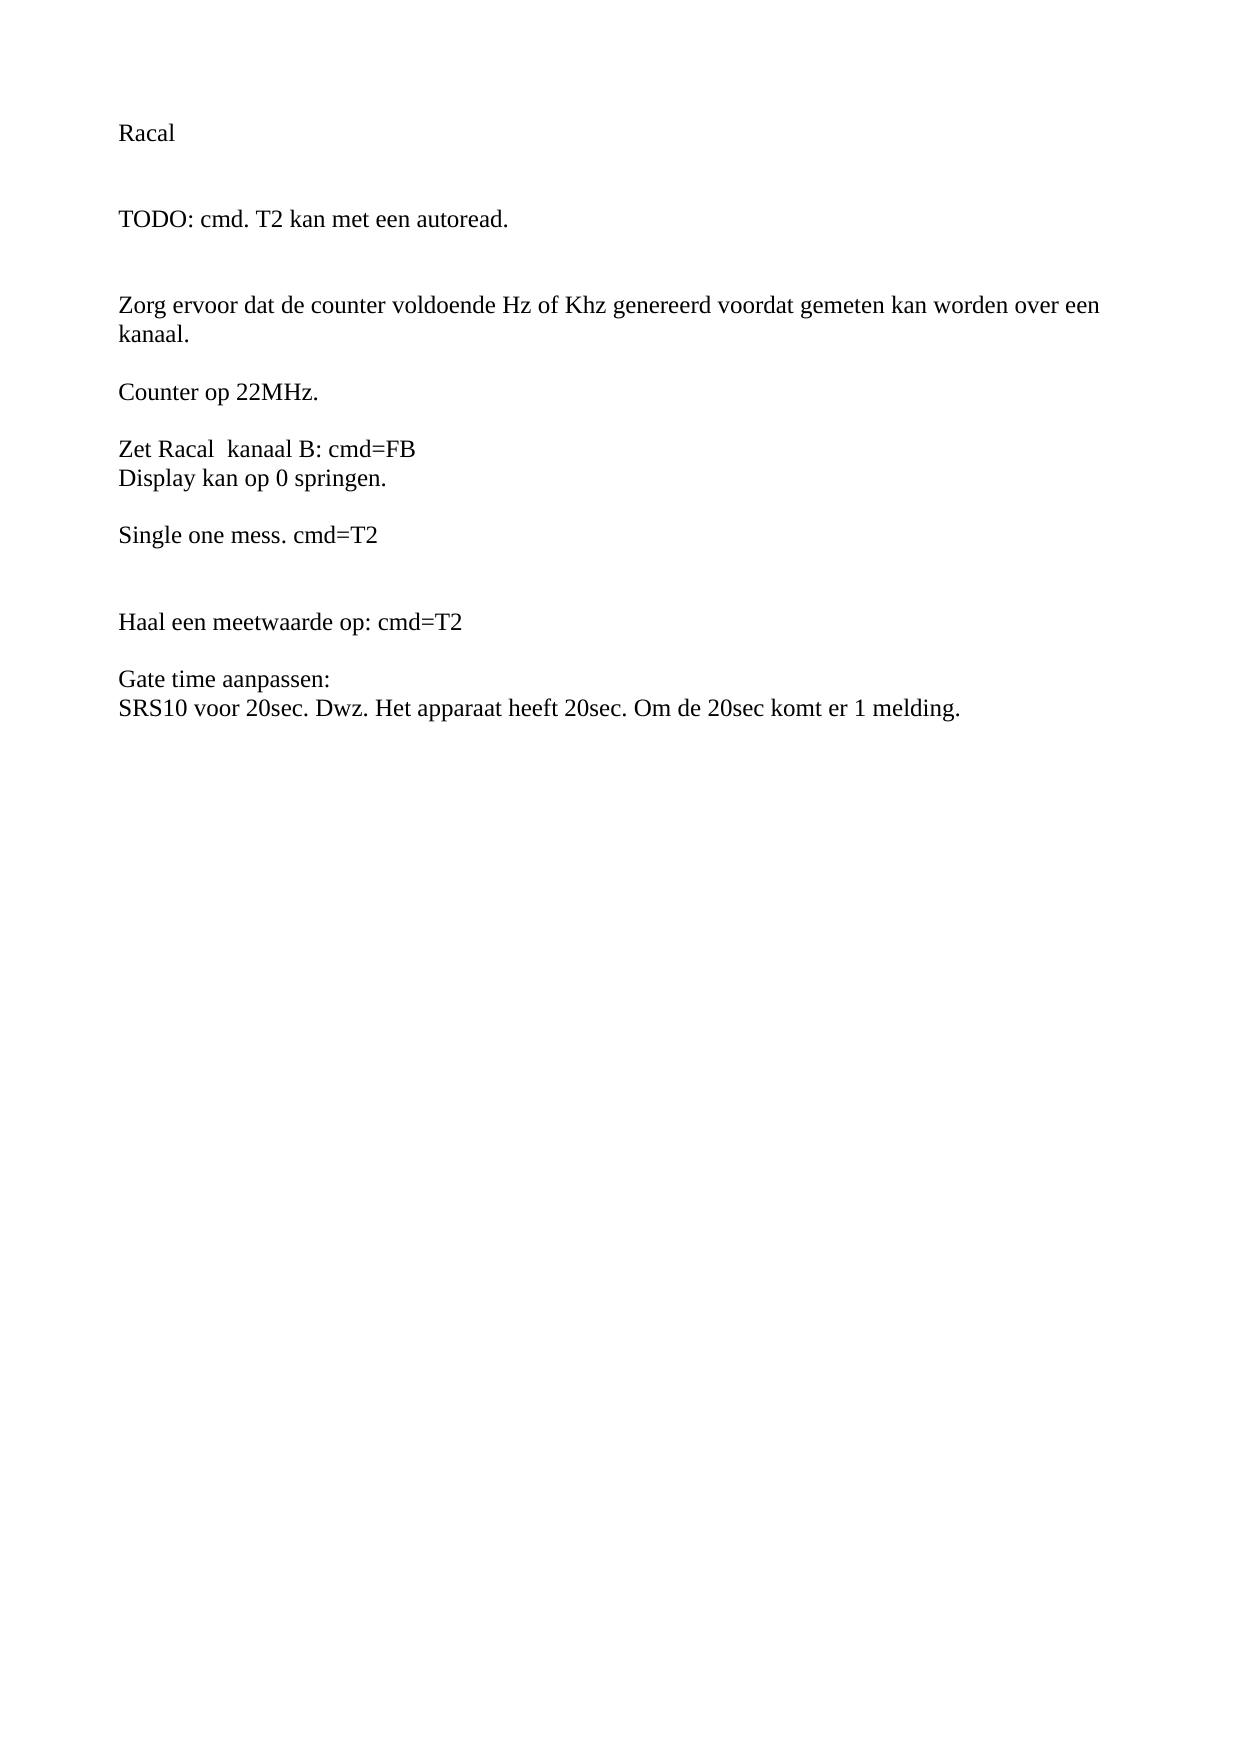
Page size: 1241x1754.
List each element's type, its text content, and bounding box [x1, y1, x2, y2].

text SRS10 voor 20sec. Dwz. Het apparaat heeft 20sec. Om de 20sec komt er 1 melding. [118, 693, 1122, 722]
text Display kan op 0 springen. [118, 463, 1122, 492]
text Zorg ervoor dat de counter voldoende Hz of Khz genereerd voordat gemeten kan worden over een kanaal. [118, 291, 1122, 348]
text Counter op 22MHz. [118, 377, 1122, 406]
text Haal een meetwaarde op: cmd=T2 [118, 607, 1122, 636]
text Gate time aanpassen: [118, 664, 1122, 693]
text Single one mess. cmd=T2 [118, 521, 1122, 549]
text TODO: cmd. T2 kan met een autoread. [118, 204, 1122, 233]
text Zet Racal kanaal B: cmd=FB [118, 434, 1122, 463]
text Racal [118, 118, 1122, 147]
